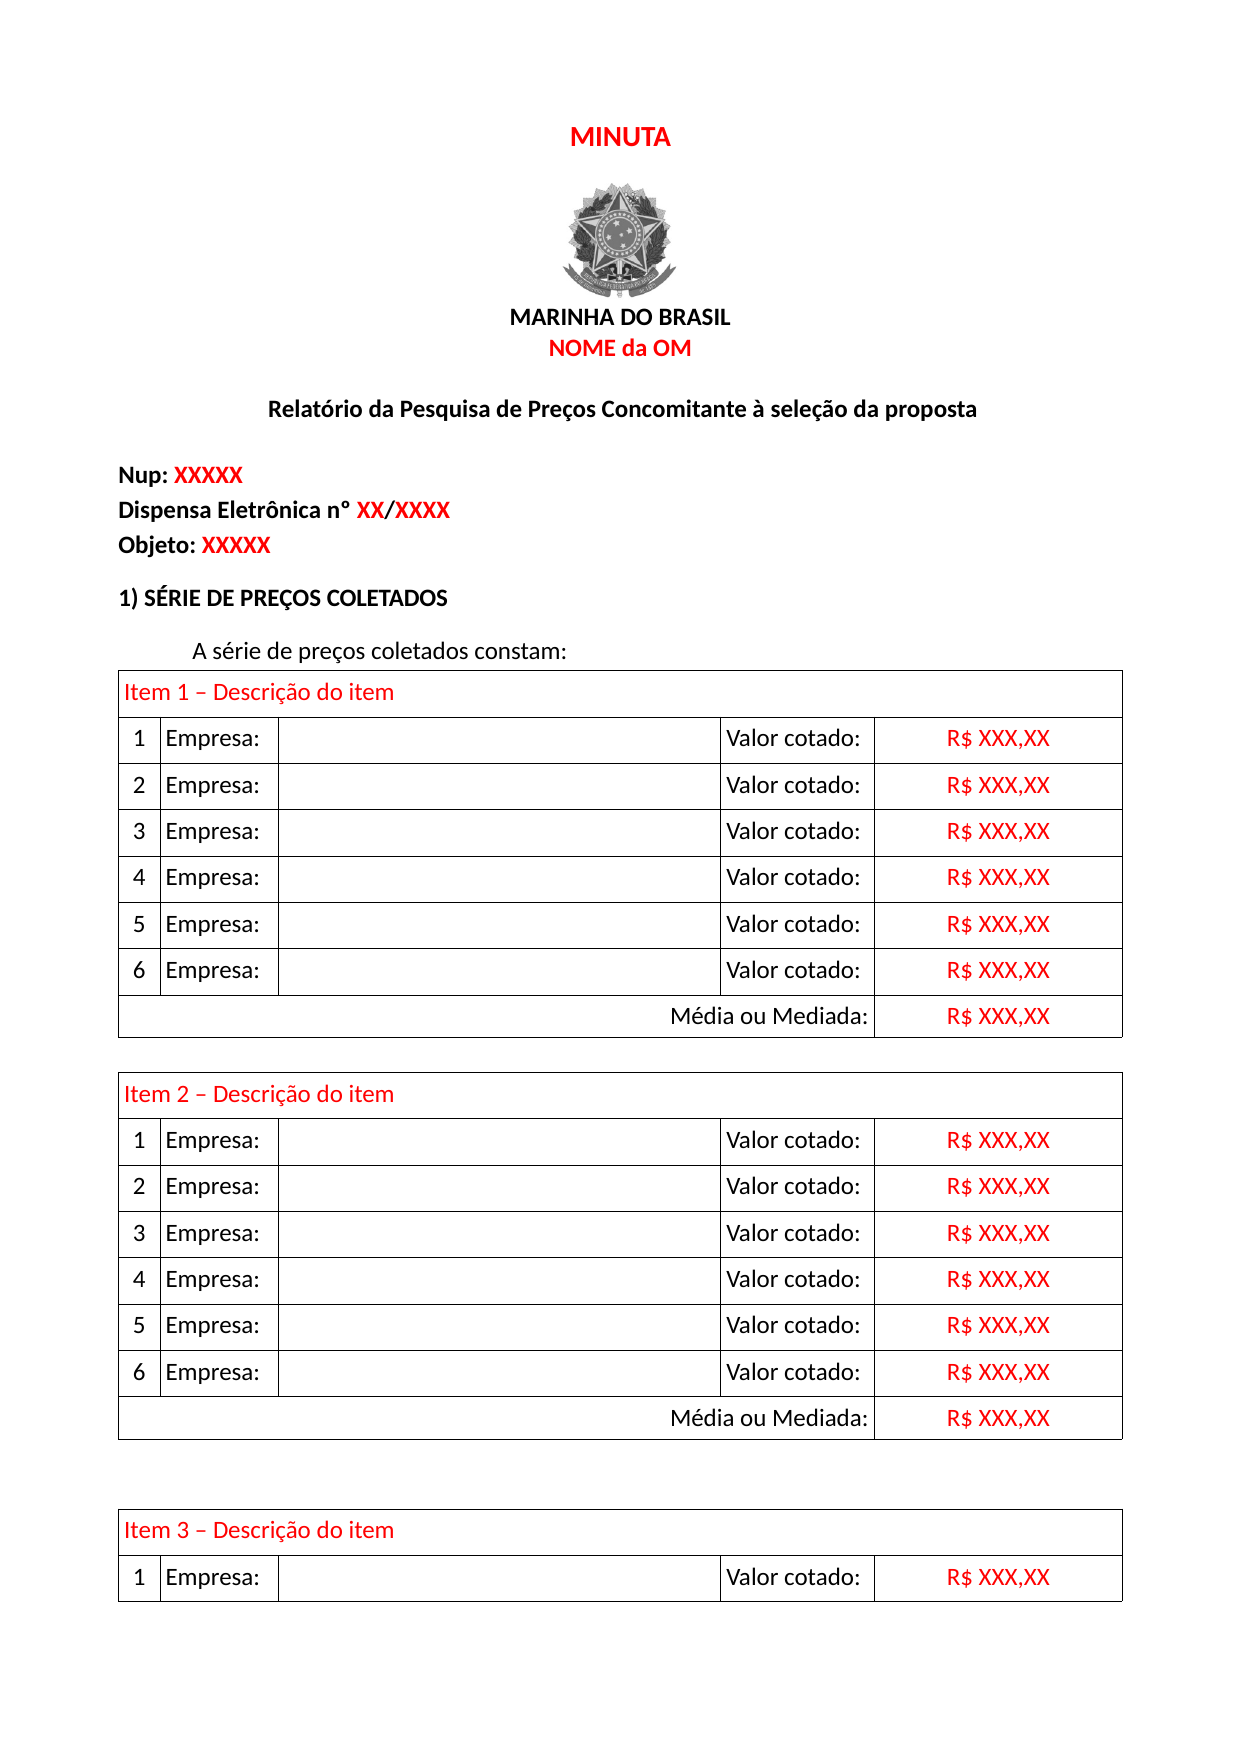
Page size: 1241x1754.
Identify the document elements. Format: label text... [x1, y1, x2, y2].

table_cell [279, 1119, 720, 1164]
table_cell Valor cotado: [721, 857, 874, 902]
table_cell Empresa: [161, 1556, 278, 1601]
table_cell R$ XXX,XX [875, 764, 1122, 809]
table_cell Empresa: [161, 903, 278, 948]
table_cell [279, 764, 720, 809]
picture [561, 183, 680, 302]
table_cell [279, 1305, 720, 1350]
table_header Item 3 – Descrição do item [119, 1510, 1122, 1555]
table_cell [279, 1166, 720, 1211]
table_cell 1 [119, 1119, 160, 1164]
table_cell 3 [119, 1212, 160, 1257]
table_cell R$ XXX,XX [875, 1351, 1122, 1396]
table_cell 6 [119, 1351, 160, 1396]
text MARINHA DO BRASIL [118, 301, 1122, 332]
table_cell Empresa: [161, 1212, 278, 1257]
table_cell Valor cotado: [721, 903, 874, 948]
table_cell Valor cotado: [721, 1212, 874, 1257]
table_cell [279, 1258, 720, 1304]
table_cell [279, 1212, 720, 1257]
table_cell 2 [119, 764, 160, 809]
table_cell Empresa: [161, 810, 278, 856]
subtitle Relatório da Pesquisa de Preços Concomitante à seleção da proposta [118, 393, 1122, 423]
table_header Item 2 – Descrição do item [119, 1073, 1122, 1118]
table_cell R$ XXX,XX [875, 1212, 1122, 1257]
table_cell 6 [119, 949, 160, 995]
table_cell Valor cotado: [721, 764, 874, 809]
table_cell Valor cotado: [721, 1258, 874, 1304]
subtitle Dispensa Eletrônica nº XX/XXXX [118, 494, 1122, 525]
table_cell 3 [119, 810, 160, 856]
table_cell R$ XXX,XX [875, 1258, 1122, 1304]
table_cell R$ XXX,XX [875, 1305, 1122, 1350]
table_cell Empresa: [161, 1258, 278, 1304]
table_cell R$ XXX,XX [875, 996, 1122, 1037]
table_cell Empresa: [161, 1119, 278, 1164]
table_cell [279, 1556, 720, 1601]
table_cell R$ XXX,XX [875, 1556, 1122, 1601]
table_cell R$ XXX,XX [875, 1166, 1122, 1211]
table_cell Empresa: [161, 1305, 278, 1350]
table_cell 4 [119, 1258, 160, 1304]
table_cell Empresa: [161, 949, 278, 995]
table_cell R$ XXX,XX [875, 718, 1122, 763]
table_cell 2 [119, 1166, 160, 1211]
table_cell Valor cotado: [721, 718, 874, 763]
table_cell Valor cotado: [721, 1166, 874, 1211]
table_cell [279, 718, 720, 763]
table_cell 1 [119, 1556, 160, 1601]
table_cell Média ou Mediada: [119, 1397, 874, 1438]
table_cell Empresa: [161, 764, 278, 809]
text NOME da OM [118, 332, 1122, 362]
table_cell 5 [119, 1305, 160, 1350]
table_cell Valor cotado: [721, 1556, 874, 1601]
table_cell R$ XXX,XX [875, 857, 1122, 902]
table_cell R$ XXX,XX [875, 1119, 1122, 1164]
table_cell R$ XXX,XX [875, 810, 1122, 856]
table_cell Valor cotado: [721, 1305, 874, 1350]
subtitle 1) SÉRIE DE PREÇOS COLETADOS [118, 582, 1122, 613]
table_cell R$ XXX,XX [875, 1397, 1122, 1438]
table_cell [279, 857, 720, 902]
table_cell Valor cotado: [721, 810, 874, 856]
subtitle Objeto: XXXXX [118, 529, 1122, 560]
table_cell Empresa: [161, 1351, 278, 1396]
table_cell Empresa: [161, 718, 278, 763]
subtitle Nup: XXXXX [118, 459, 1122, 490]
table_cell Média ou Mediada: [119, 996, 874, 1037]
table_cell R$ XXX,XX [875, 949, 1122, 995]
table_cell Valor cotado: [721, 1119, 874, 1164]
table_cell [279, 810, 720, 856]
table_cell R$ XXX,XX [875, 903, 1122, 948]
table_cell Valor cotado: [721, 1351, 874, 1396]
table_header Item 1 – Descrição do item [119, 671, 1122, 717]
subtitle A série de preços coletados constam: [118, 635, 1122, 666]
table_cell Valor cotado: [721, 949, 874, 995]
table_cell 1 [119, 718, 160, 763]
table_cell [279, 903, 720, 948]
table_cell 4 [119, 857, 160, 902]
table_cell Empresa: [161, 857, 278, 902]
table_cell 5 [119, 903, 160, 948]
table_cell Empresa: [161, 1166, 278, 1211]
table_cell [279, 949, 720, 995]
table_cell [279, 1351, 720, 1396]
